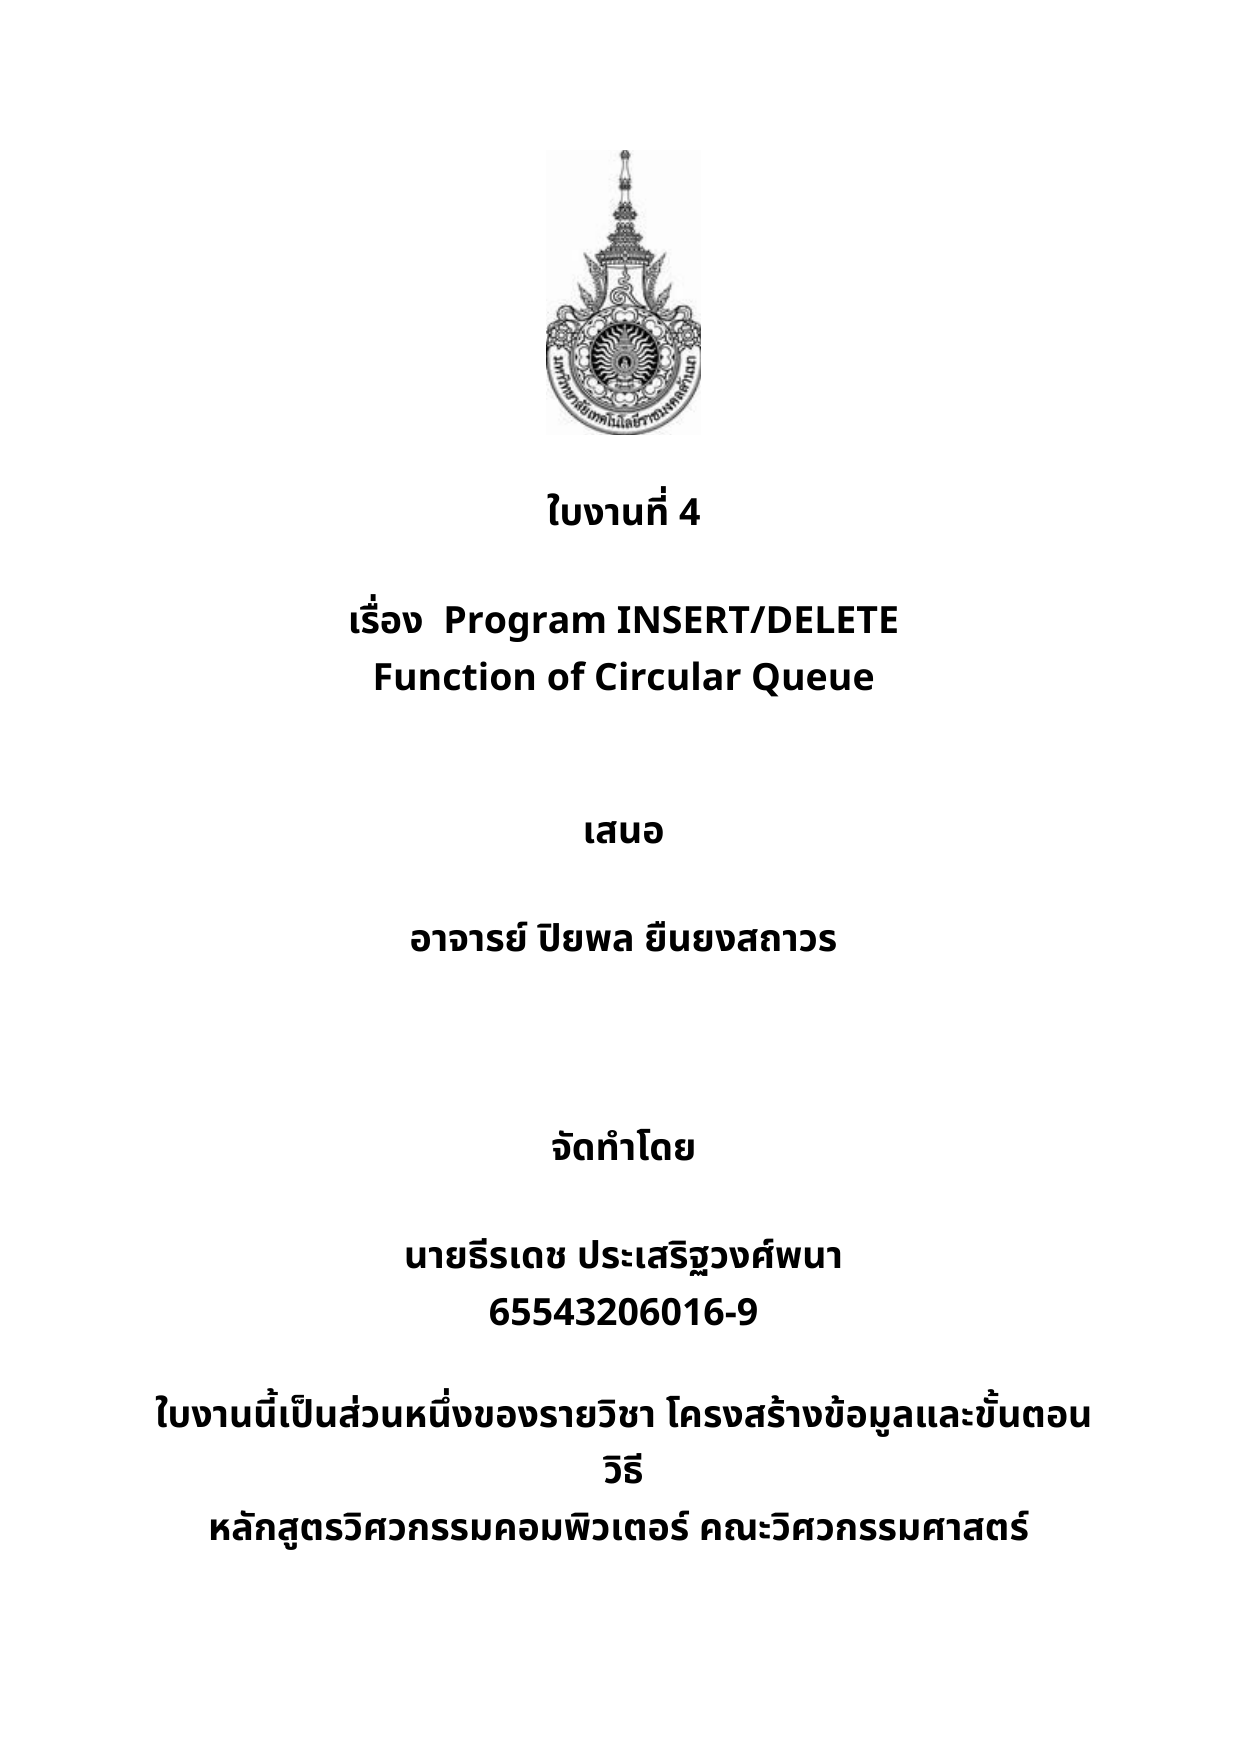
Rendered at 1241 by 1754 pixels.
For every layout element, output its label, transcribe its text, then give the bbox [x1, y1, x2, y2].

text เรื่อง Program INSERT/DELETE [141, 593, 1106, 650]
text 65543206016-9 [141, 1285, 1106, 1336]
text ใบงานนี้เป็นส่วนหนึ่งของรายวิชา โครงสร้างข้อมูลและขั้นตอนวิธี [141, 1387, 1106, 1501]
text เสนอ [141, 803, 1106, 860]
text ใบงานที่ 4 [141, 485, 1106, 542]
text จัดทำโดย [141, 1121, 1106, 1178]
text Function of Circular Queue [141, 650, 1106, 701]
text อาจารย์ ปิยพล ยืนยงสถาวร [141, 911, 1106, 968]
text นายธีรเดช ประเสริฐวงศ์พนา [141, 1229, 1106, 1285]
text หลักสูตรวิศวกรรมคอมพิวเตอร์ คณะวิศวกรรมศาสตร์ [141, 1501, 1106, 1557]
